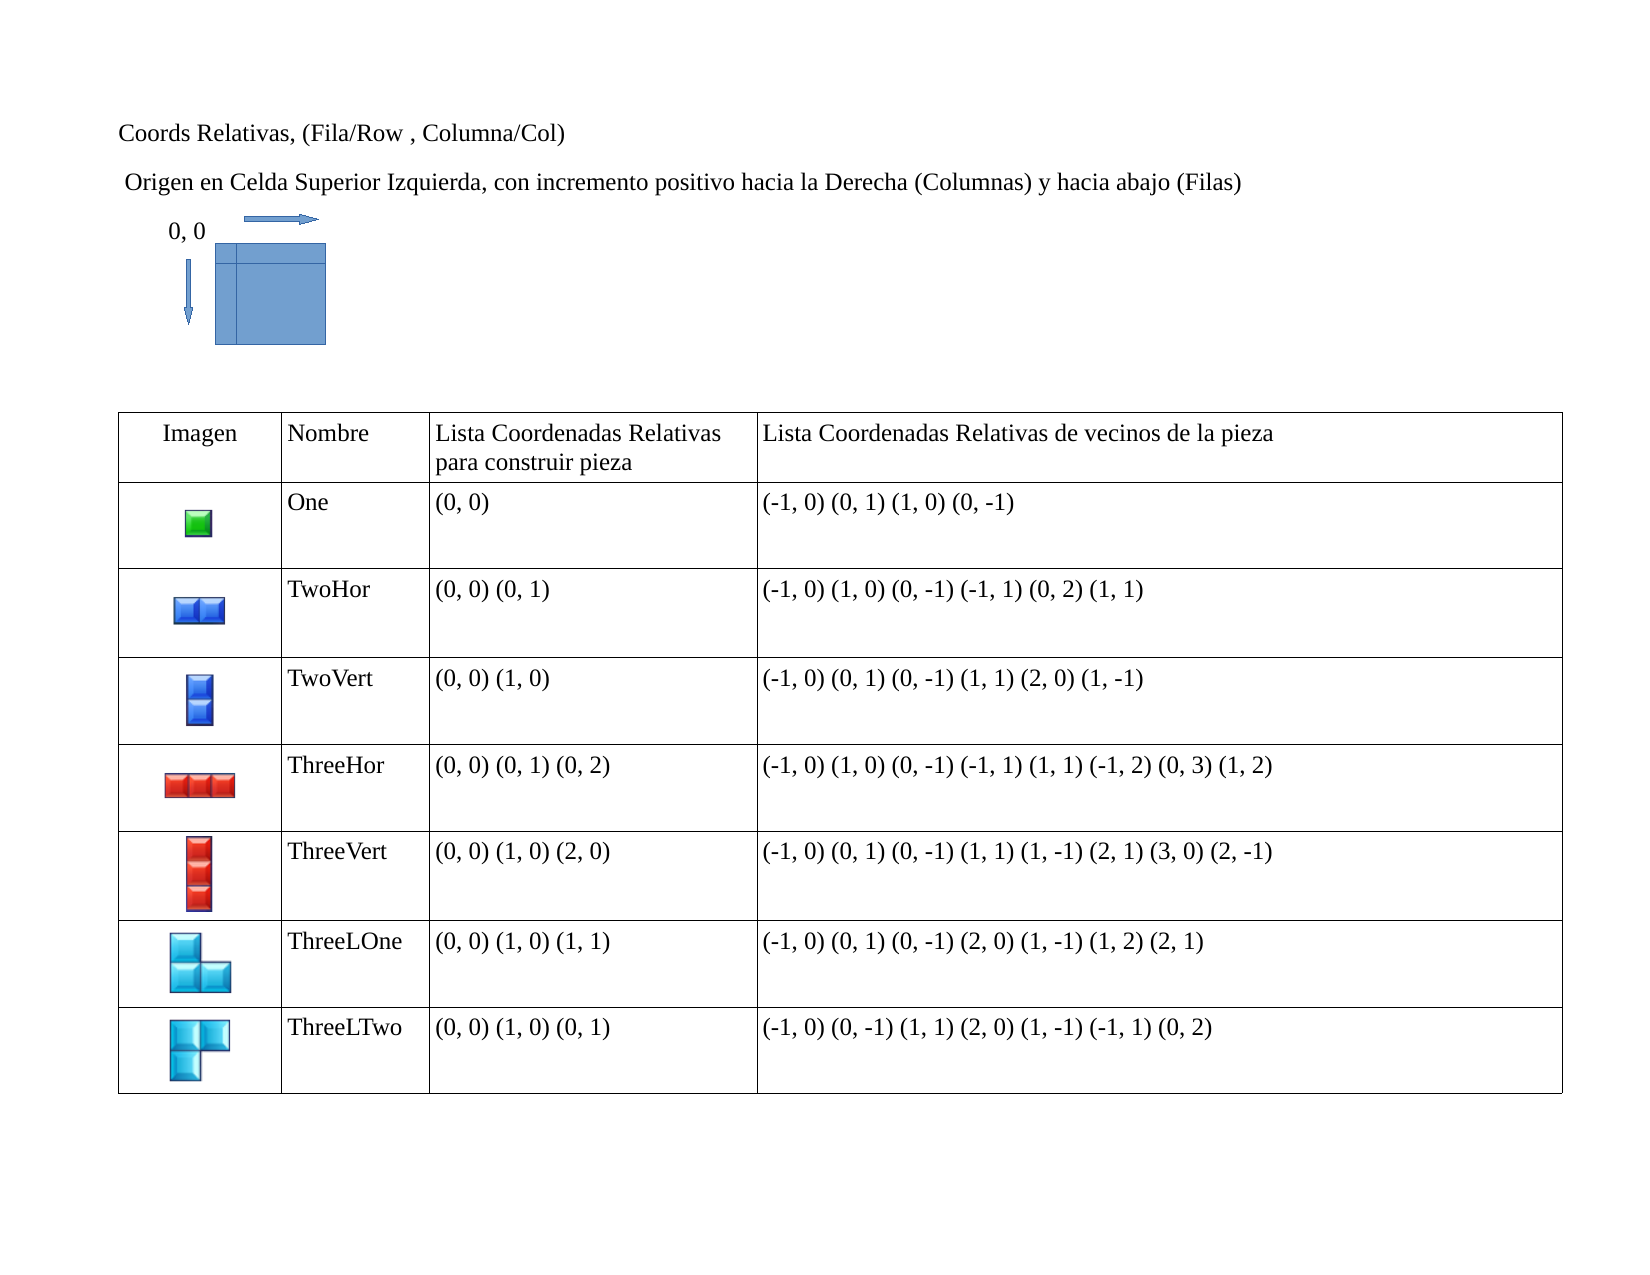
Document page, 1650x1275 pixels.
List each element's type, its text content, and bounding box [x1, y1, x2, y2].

table_cell (0, 0) (0, 1) (0, 2) [430, 745, 757, 831]
table_header Lista Coordenadas Relativas para construir pieza [430, 413, 757, 482]
table_cell (0, 0) (0, 1) [430, 569, 757, 657]
table_cell (-1, 0) (0, 1) (1, 0) (0, -1) [758, 483, 1562, 568]
table_header Imagen [119, 413, 281, 482]
picture [162, 663, 238, 739]
table_cell (0, 0) (1, 0) (0, 1) [430, 1008, 757, 1093]
picture [162, 487, 238, 563]
picture [162, 750, 238, 825]
picture [162, 1012, 238, 1088]
table_cell (0, 0) (1, 0) [430, 658, 757, 744]
table_cell ThreeLTwo [282, 1008, 429, 1093]
table_cell TwoVert [282, 658, 429, 744]
table_cell [119, 832, 281, 920]
text Coords Relativas, (Fila/Row , Columna/Col) [118, 118, 1532, 147]
picture [162, 836, 238, 912]
table_cell (0, 0) (1, 0) (2, 0) [430, 832, 757, 920]
text Origen en Celda Superior Izquierda, con incremento positivo hacia la Derecha (Columnas) y hacia abajo (Filas) [118, 167, 1532, 196]
table_cell TwoHor [282, 569, 429, 657]
table_cell (0, 0) [430, 483, 757, 568]
picture [162, 573, 238, 649]
table_cell [119, 745, 281, 831]
table_cell One [282, 483, 429, 568]
table_cell [119, 569, 281, 657]
table_cell ThreeHor [282, 745, 429, 831]
picture [162, 925, 238, 1001]
table_cell [119, 921, 281, 1007]
table_cell [119, 483, 281, 568]
table_header Lista Coordenadas Relativas de vecinos de la pieza [758, 413, 1562, 482]
table_cell (-1, 0) (0, 1) (0, -1) (1, 1) (2, 0) (1, -1) [758, 658, 1562, 744]
table_cell (-1, 0) (1, 0) (0, -1) (-1, 1) (1, 1) (-1, 2) (0, 3) (1, 2) [758, 745, 1562, 831]
table_cell (-1, 0) (1, 0) (0, -1) (-1, 1) (0, 2) (1, 1) [758, 569, 1562, 657]
table_cell ThreeVert [282, 832, 429, 920]
table_cell (-1, 0) (0, 1) (0, -1) (2, 0) (1, -1) (1, 2) (2, 1) [758, 921, 1562, 1007]
table_cell (-1, 0) (0, 1) (0, -1) (1, 1) (1, -1) (2, 1) (3, 0) (2, -1) [758, 832, 1562, 920]
table_header Nombre [282, 413, 429, 482]
table_cell (0, 0) (1, 0) (1, 1) [430, 921, 757, 1007]
text 0, 0 [118, 216, 1532, 245]
table_cell [119, 658, 281, 744]
table_cell ThreeLOne [282, 921, 429, 1007]
table_cell (-1, 0) (0, -1) (1, 1) (2, 0) (1, -1) (-1, 1) (0, 2) [758, 1008, 1562, 1093]
table_cell [119, 1008, 281, 1093]
